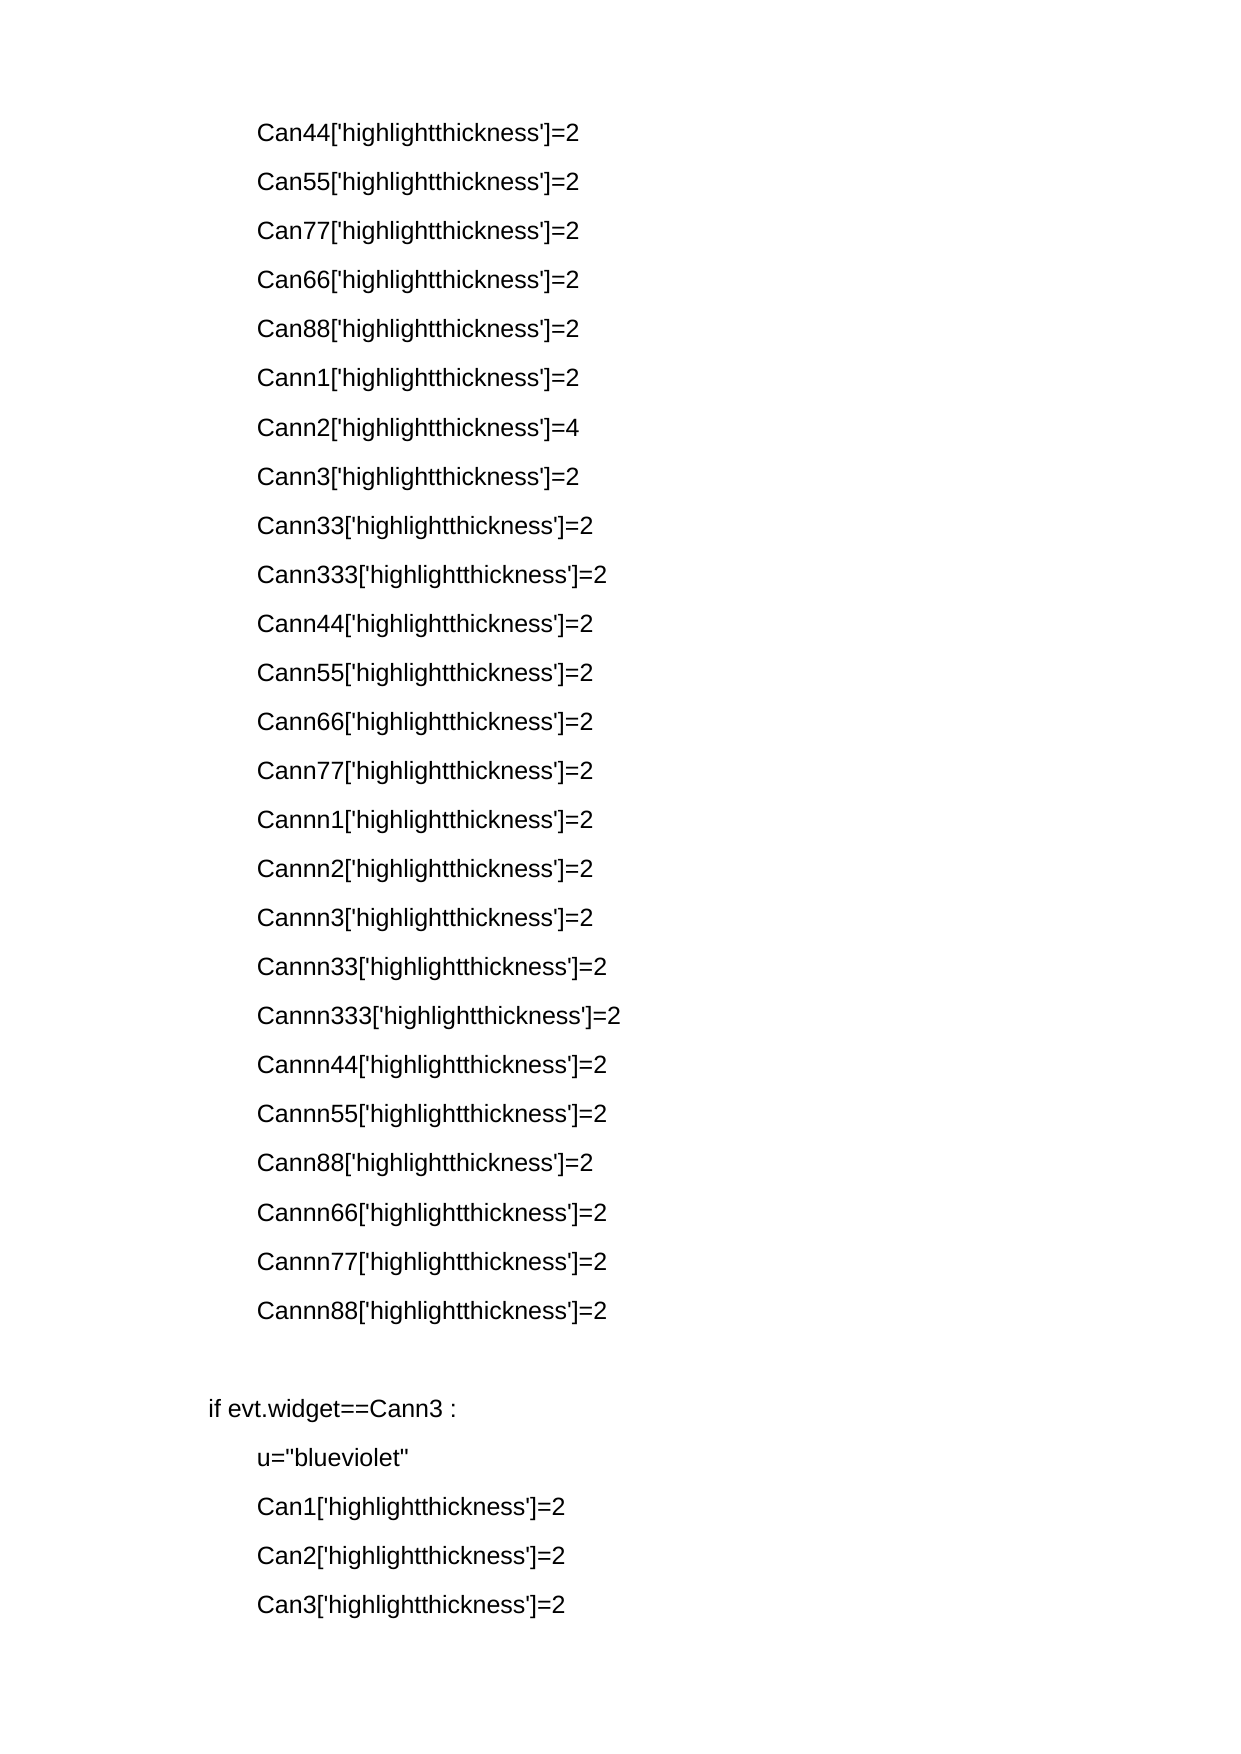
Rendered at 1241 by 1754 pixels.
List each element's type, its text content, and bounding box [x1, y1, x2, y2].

text Cann44['highlightthickness']=2 [118, 609, 1122, 637]
text Can3['highlightthickness']=2 [118, 1590, 1122, 1619]
text Cann333['highlightthickness']=2 [118, 560, 1122, 588]
text Cann1['highlightthickness']=2 [118, 363, 1122, 392]
text Cannn77['highlightthickness']=2 [118, 1247, 1122, 1275]
text Cannn3['highlightthickness']=2 [118, 903, 1122, 932]
text Cann55['highlightthickness']=2 [118, 658, 1122, 687]
text u="blueviolet" [118, 1443, 1122, 1472]
text Can77['highlightthickness']=2 [118, 216, 1122, 245]
text if evt.widget==Cann3 : [118, 1394, 1122, 1422]
text Cann88['highlightthickness']=2 [118, 1148, 1122, 1177]
text Can2['highlightthickness']=2 [118, 1541, 1122, 1570]
text Cannn333['highlightthickness']=2 [118, 1001, 1122, 1030]
text Cannn1['highlightthickness']=2 [118, 805, 1122, 834]
text Can88['highlightthickness']=2 [118, 314, 1122, 343]
text Cann77['highlightthickness']=2 [118, 756, 1122, 785]
text Cannn88['highlightthickness']=2 [118, 1296, 1122, 1324]
text Cann33['highlightthickness']=2 [118, 511, 1122, 539]
text Cannn33['highlightthickness']=2 [118, 952, 1122, 981]
text Can44['highlightthickness']=2 [118, 118, 1122, 147]
text Cann3['highlightthickness']=2 [118, 462, 1122, 490]
text Can66['highlightthickness']=2 [118, 265, 1122, 294]
text Cannn66['highlightthickness']=2 [118, 1197, 1122, 1226]
text Cann2['highlightthickness']=4 [118, 412, 1122, 441]
text Cann66['highlightthickness']=2 [118, 707, 1122, 736]
text Cannn55['highlightthickness']=2 [118, 1099, 1122, 1128]
text Cannn44['highlightthickness']=2 [118, 1050, 1122, 1079]
text Cannn2['highlightthickness']=2 [118, 854, 1122, 883]
text Can55['highlightthickness']=2 [118, 167, 1122, 196]
text Can1['highlightthickness']=2 [118, 1492, 1122, 1521]
